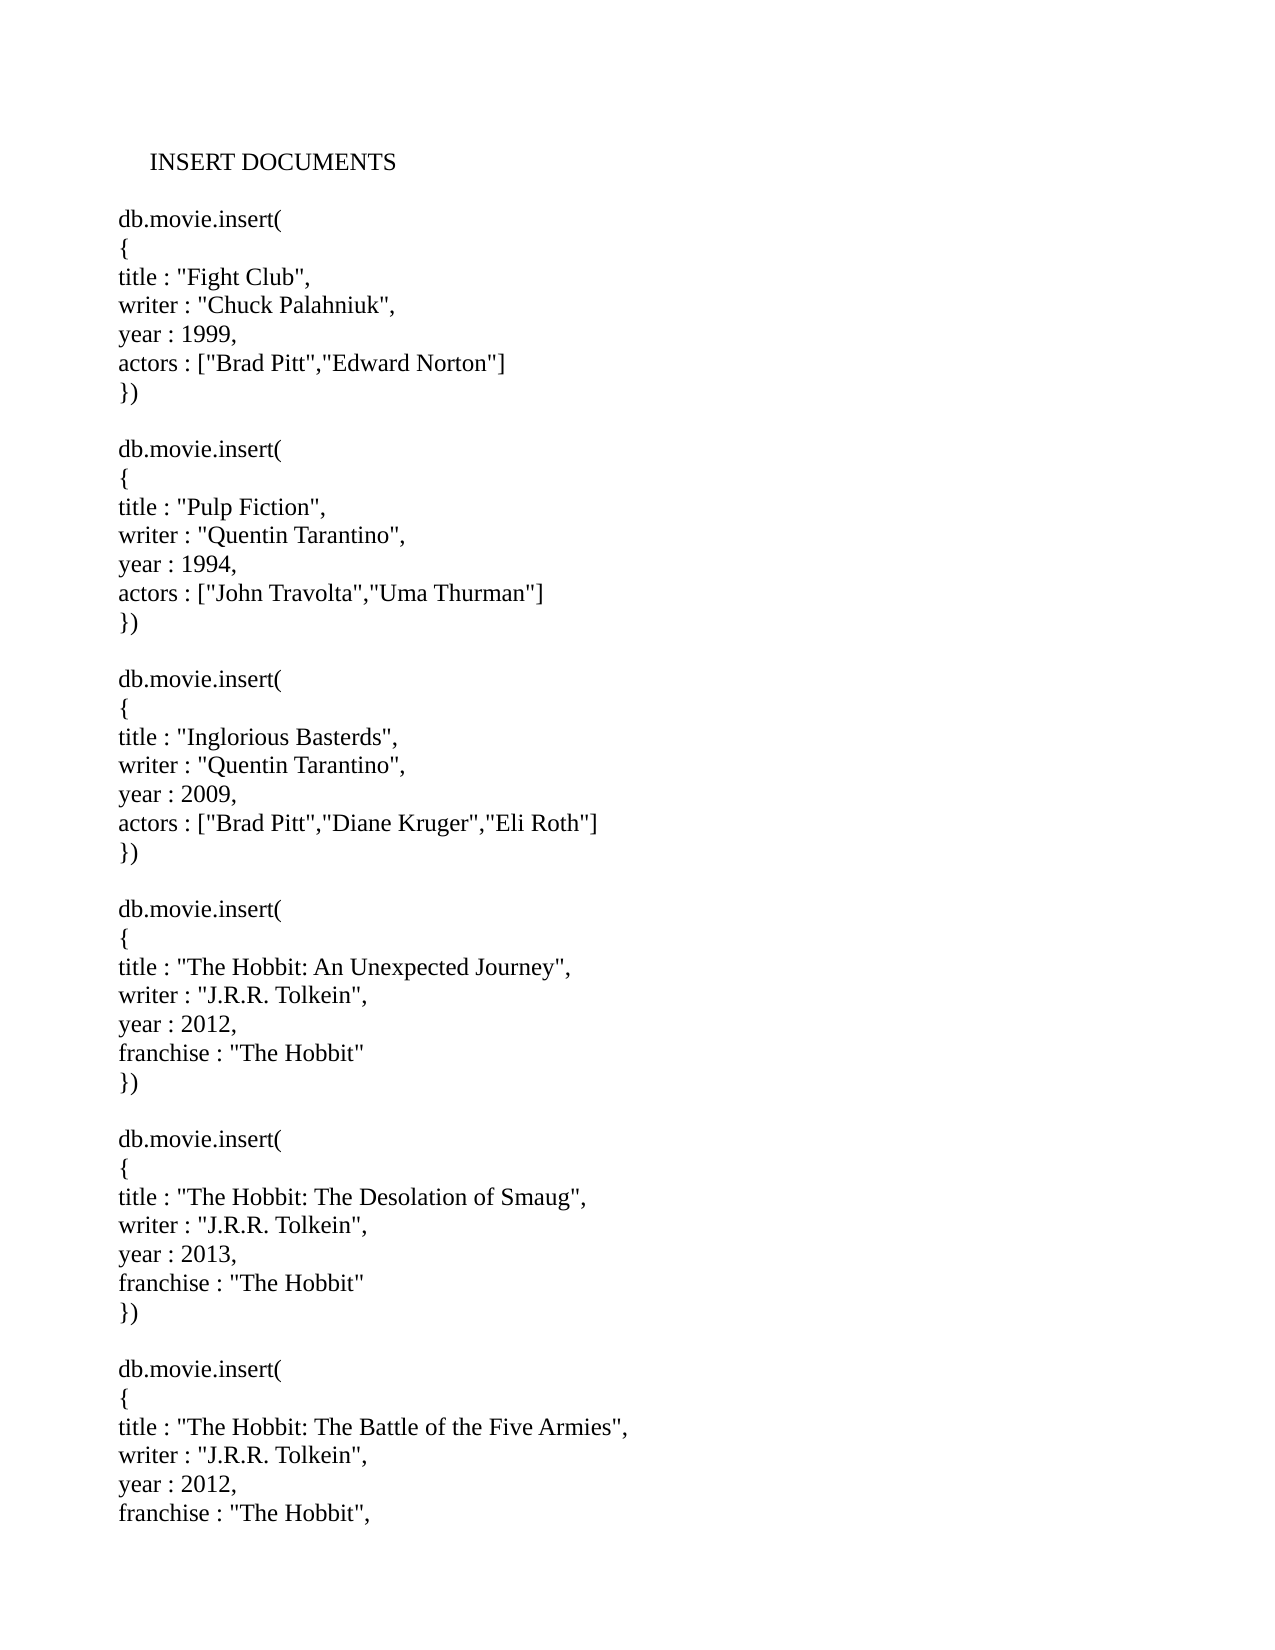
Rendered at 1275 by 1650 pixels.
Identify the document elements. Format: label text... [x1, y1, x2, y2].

text }) [118, 607, 1157, 636]
text year : 1999, [118, 319, 1157, 348]
text year : 2012, [118, 1009, 1157, 1038]
text { [118, 1153, 1157, 1182]
text { [118, 463, 1157, 492]
text db.movie.insert( [118, 1354, 1157, 1383]
text franchise : "The Hobbit" [118, 1268, 1157, 1297]
text title : "The Hobbit: The Desolation of Smaug", [118, 1182, 1157, 1211]
text { [118, 1383, 1157, 1412]
text title : "Inglorious Basterds", [118, 722, 1157, 751]
text actors : ["John Travolta","Uma Thurman"] [118, 578, 1157, 607]
text year : 2009, [118, 779, 1157, 808]
text }) [118, 377, 1157, 406]
text }) [118, 1067, 1157, 1096]
text title : "The Hobbit: The Battle of the Five Armies", [118, 1412, 1157, 1441]
text title : "Fight Club", [118, 262, 1157, 291]
text writer : "Quentin Tarantino", [118, 521, 1157, 549]
text writer : "Quentin Tarantino", [118, 751, 1157, 779]
text db.movie.insert( [118, 434, 1157, 463]
text title : "Pulp Fiction", [118, 492, 1157, 521]
text actors : ["Brad Pitt","Edward Norton"] [118, 348, 1157, 377]
text actors : ["Brad Pitt","Diane Kruger","Eli Roth"] [118, 808, 1157, 837]
text INSERT DOCUMENTS [118, 147, 1157, 176]
text writer : "J.R.R. Tolkein", [118, 1211, 1157, 1239]
text franchise : "The Hobbit" [118, 1038, 1157, 1067]
text title : "The Hobbit: An Unexpected Journey", [118, 952, 1157, 981]
text }) [118, 837, 1157, 866]
text writer : "J.R.R. Tolkein", [118, 981, 1157, 1009]
text { [118, 923, 1157, 952]
text { [118, 693, 1157, 722]
text franchise : "The Hobbit", [118, 1498, 1157, 1527]
text year : 1994, [118, 549, 1157, 578]
text db.movie.insert( [118, 204, 1157, 233]
text db.movie.insert( [118, 664, 1157, 693]
text }) [118, 1297, 1157, 1326]
text db.movie.insert( [118, 894, 1157, 923]
text writer : "Chuck Palahniuk", [118, 291, 1157, 319]
text db.movie.insert( [118, 1124, 1157, 1153]
text year : 2012, [118, 1469, 1157, 1498]
text year : 2013, [118, 1239, 1157, 1268]
text { [118, 233, 1157, 262]
text writer : "J.R.R. Tolkein", [118, 1441, 1157, 1469]
